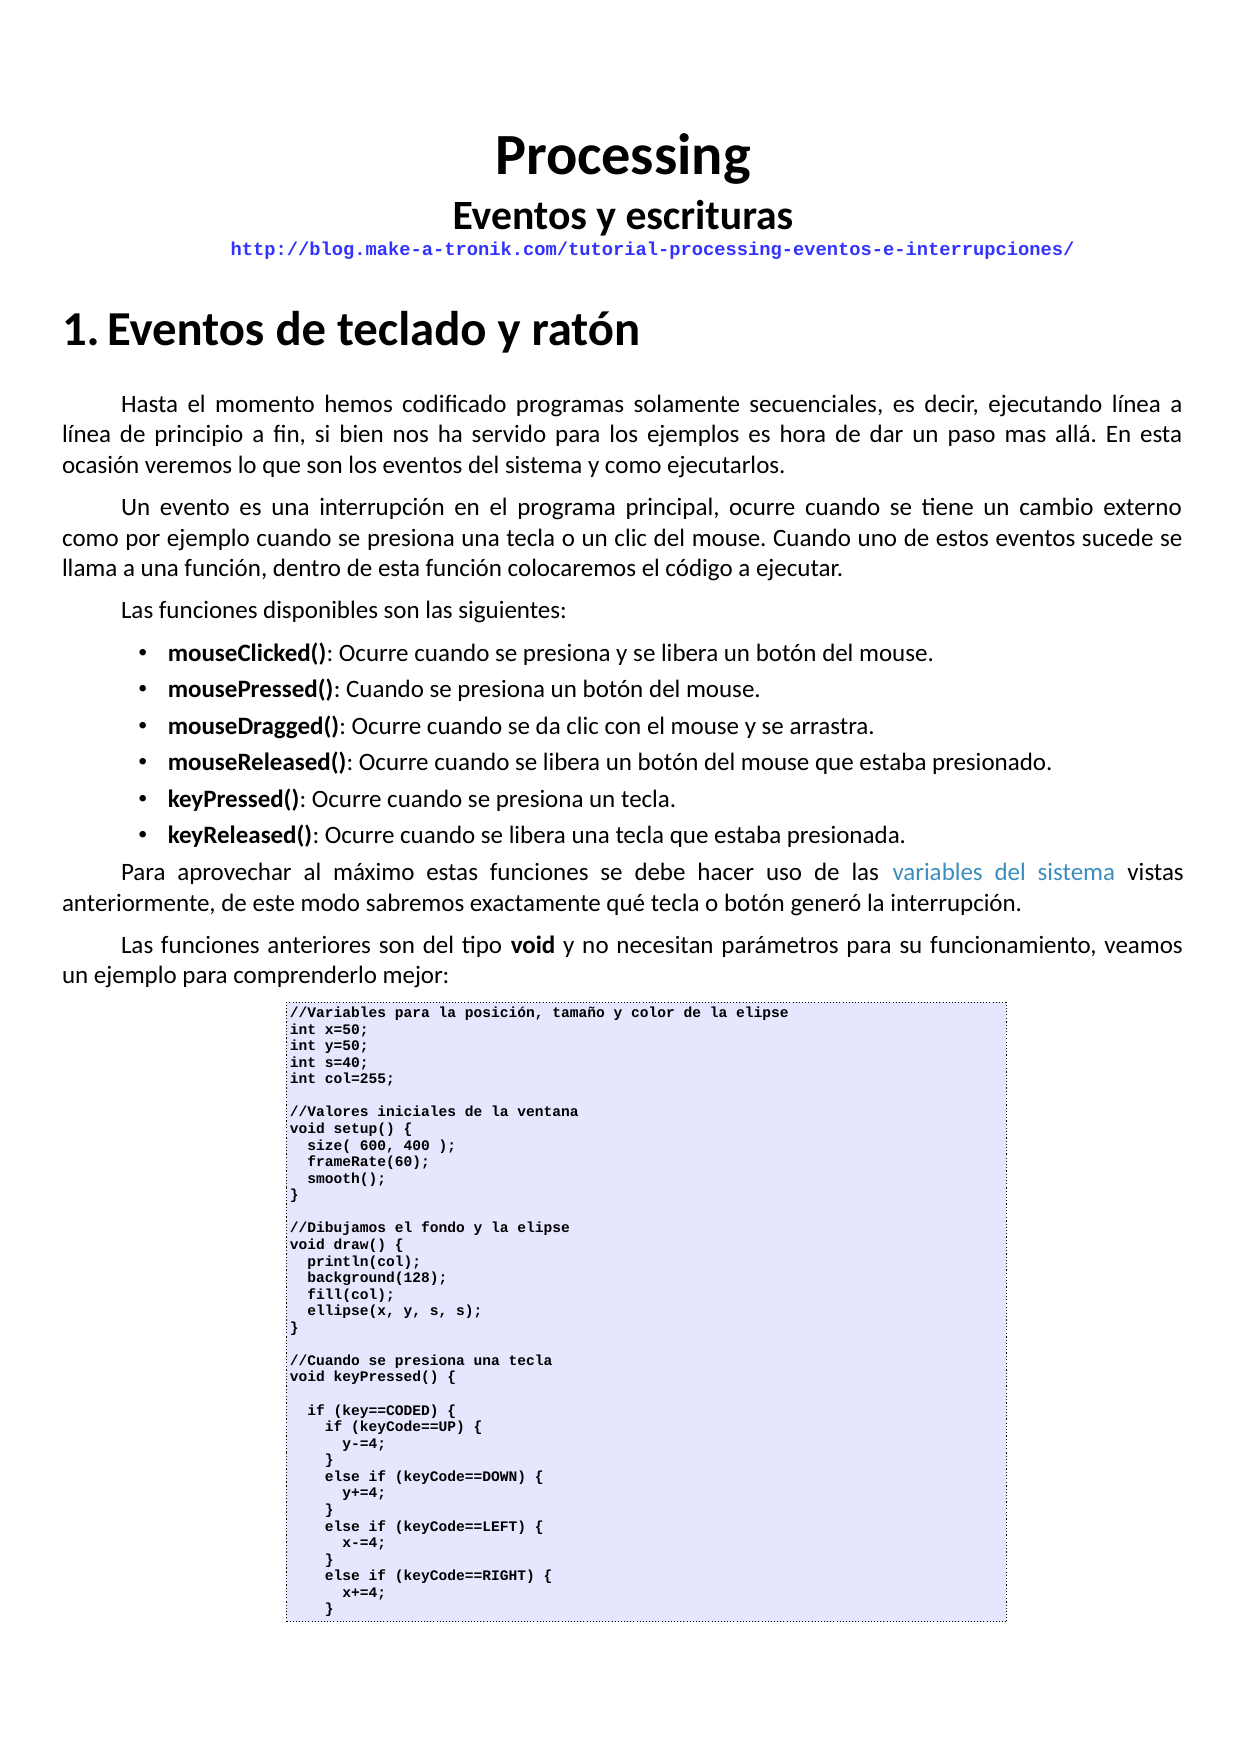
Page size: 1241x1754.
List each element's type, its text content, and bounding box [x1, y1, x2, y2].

text } [286, 1449, 1006, 1466]
text Las funciones anteriores son del tipo void y no necesitan parámetros para su funcionamiento, veamos un ejemplo para comprenderlo mejor: [62, 929, 1184, 990]
text ellipse(x, y, s, s); [286, 1300, 1006, 1317]
text fill(col); [286, 1283, 1006, 1300]
text } [286, 1598, 1006, 1622]
text Hasta el momento hemos codificado programas solamente secuenciales, es decir, ejecutando línea a línea de principio a fin, si bien nos ha servido para los ejemplos es hora de dar un paso mas allá. En esta ocasión veremos lo que son los eventos del sistema y como ejecutarlos. [62, 388, 1184, 479]
text } [286, 1548, 1006, 1565]
list mouseDragged(): Ocurre cuando se da clic con el mouse y se arrastra. [138, 710, 1184, 741]
text Las funciones disponibles son las siguientes: [62, 594, 1184, 625]
text //Valores iniciales de la ventana [286, 1101, 1006, 1118]
text int col=255; [286, 1068, 1006, 1085]
text int s=40; [286, 1052, 1006, 1068]
list keyReleased(): Ocurre cuando se libera una tecla que estaba presionada. [138, 820, 1184, 850]
text y+=4; [286, 1482, 1006, 1499]
list mouseReleased(): Ocurre cuando se libera un botón del mouse que estaba presionado. [138, 747, 1184, 777]
text Un evento es una interrupción en el programa principal, ocurre cuando se tiene un cambio externo como por ejemplo cuando se presiona una tecla o un clic del mouse. Cuando uno de estos eventos sucede se llama a una función, dentro de esta función colocaremos el código a ejecutar. [62, 491, 1184, 583]
text smooth(); [286, 1167, 1006, 1184]
text Processing [62, 118, 1184, 189]
text if (keyCode==UP) { [286, 1416, 1006, 1432]
text http://blog.make-a-tronik.com/tutorial-processing-eventos-e-interrupciones/ [62, 240, 1184, 261]
text //Cuando se presiona una tecla [286, 1350, 1006, 1366]
subtitle Eventos de teclado y ratón [62, 298, 1184, 358]
text background(128); [286, 1267, 1006, 1283]
text else if (keyCode==RIGHT) { [286, 1565, 1006, 1582]
text void draw() { [286, 1234, 1006, 1250]
text int x=50; [286, 1018, 1006, 1035]
text println(col); [286, 1250, 1006, 1267]
text void setup() { [286, 1118, 1006, 1134]
text size( 600, 400 ); [286, 1134, 1006, 1151]
text else if (keyCode==DOWN) { [286, 1466, 1006, 1482]
text x-=4; [286, 1532, 1006, 1548]
text Para aprovechar al máximo estas funciones se debe hacer uso de las variables del sistema vistas anteriormente, de este modo sabremos exactamente qué tecla o botón generó la interrupción. [62, 856, 1184, 917]
list keyPressed(): Ocurre cuando se presiona un tecla. [138, 783, 1184, 814]
text //Dibujamos el fondo y la elipse [286, 1217, 1006, 1234]
text frameRate(60); [286, 1151, 1006, 1167]
text //Variables para la posición, tamaño y color de la elipse [286, 1002, 1006, 1018]
text } [286, 1317, 1006, 1333]
text else if (keyCode==LEFT) { [286, 1515, 1006, 1532]
text void keyPressed() { [286, 1366, 1006, 1383]
text int y=50; [286, 1035, 1006, 1052]
list mouseClicked(): Ocurre cuando se presiona y se libera un botón del mouse. [138, 637, 1184, 667]
text x+=4; [286, 1582, 1006, 1598]
text Eventos y escrituras [62, 189, 1184, 240]
text } [286, 1184, 1006, 1201]
text y-=4; [286, 1432, 1006, 1449]
text if (key==CODED) { [286, 1399, 1006, 1416]
list mousePressed(): Cuando se presiona un botón del mouse. [138, 673, 1184, 704]
text } [286, 1499, 1006, 1515]
